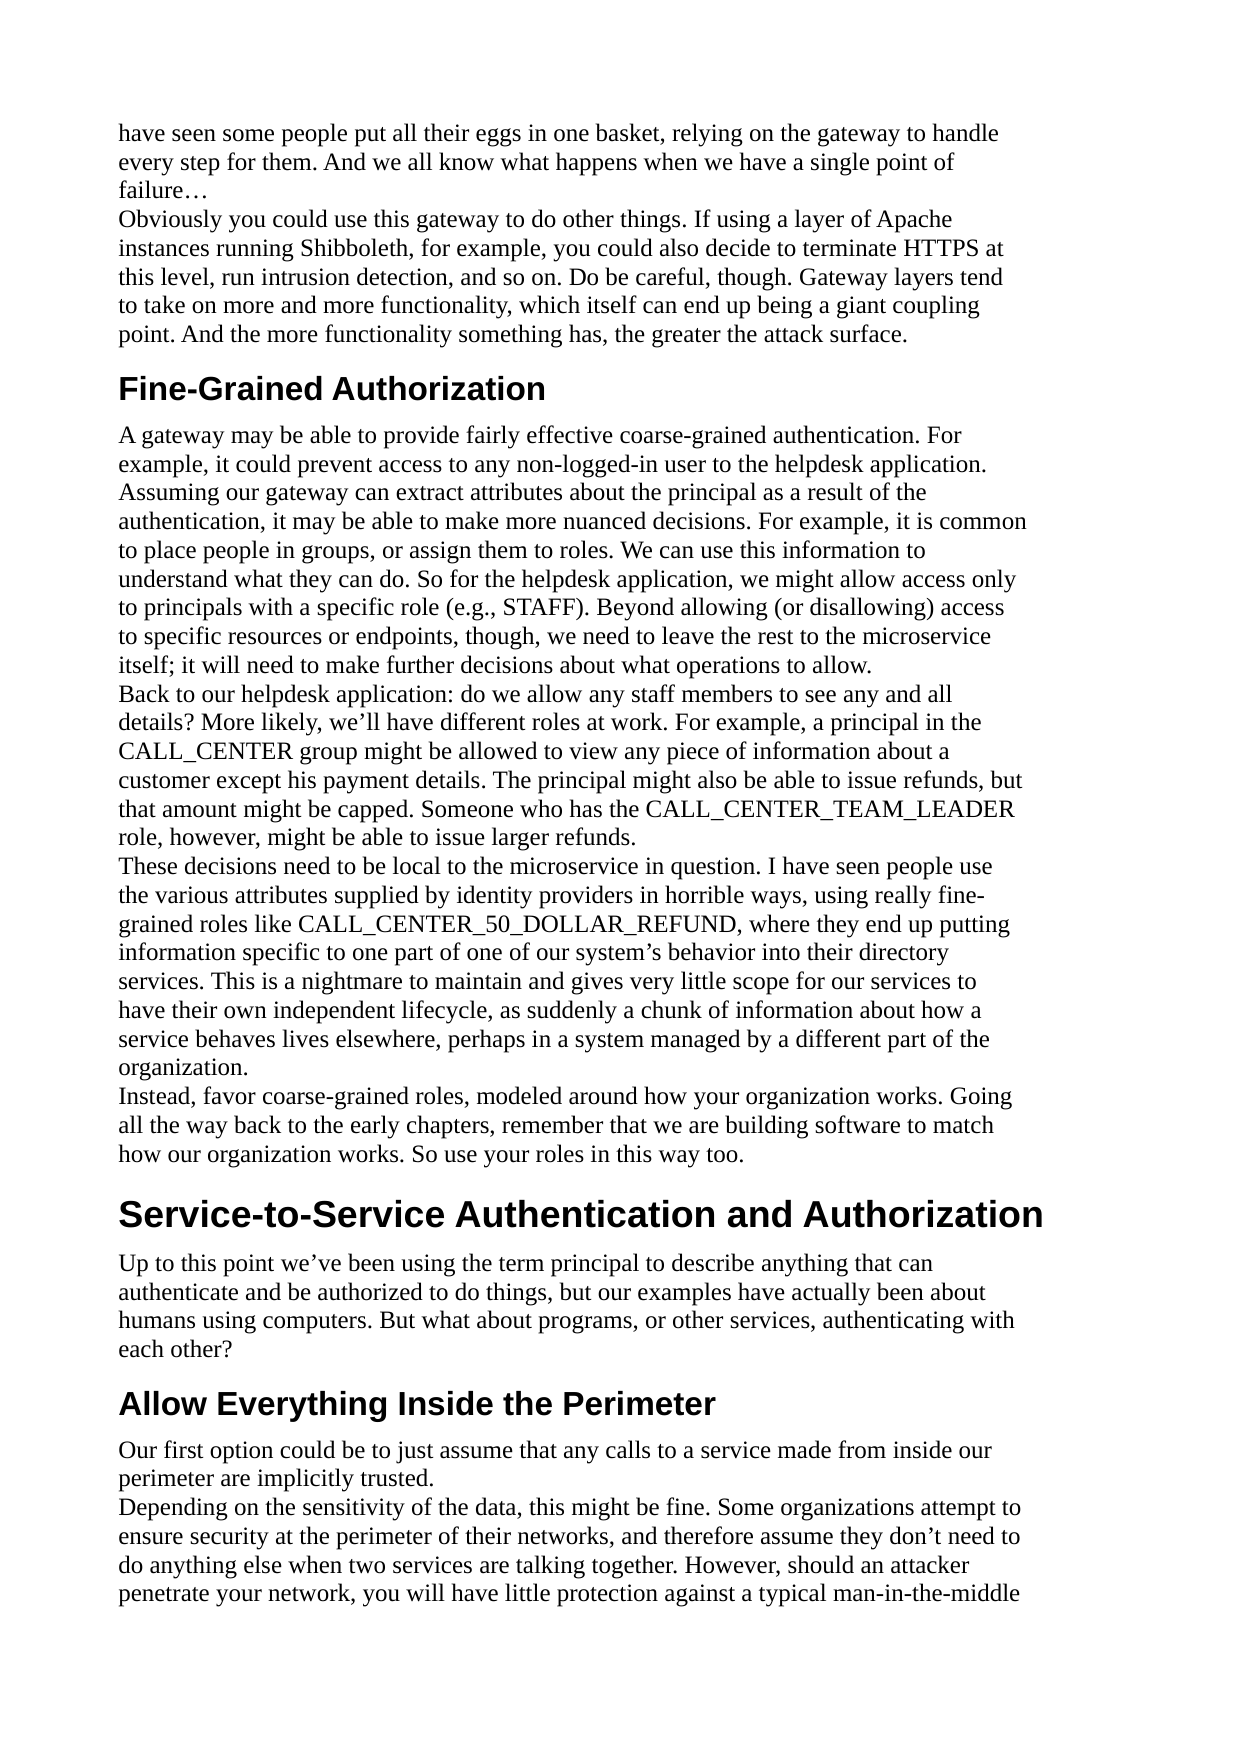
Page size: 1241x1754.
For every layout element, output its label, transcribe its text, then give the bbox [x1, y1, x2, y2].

text authenticate and be authorized to do things, but our examples have actually been about [118, 1277, 1122, 1306]
text every step for them. And we all know what happens when we have a single point of [118, 147, 1122, 176]
text Depending on the sensitivity of the data, this might be fine. Some organizations attempt to [118, 1492, 1122, 1521]
text Obviously you could use this gateway to do other things. If using a layer of Apache [118, 204, 1122, 233]
text Up to this point we’ve been using the term principal to describe anything that can [118, 1248, 1122, 1277]
text customer except his payment details. The principal might also be able to issue refunds, but [118, 765, 1122, 794]
text itself; it will need to make further decisions about what operations to allow. [118, 650, 1122, 679]
text to place people in groups, or assign them to roles. We can use this information to [118, 535, 1122, 564]
text service behaves lives elsewhere, perhaps in a system managed by a different part of the [118, 1024, 1122, 1052]
text Assuming our gateway can extract attributes about the principal as a result of the [118, 477, 1122, 506]
text These decisions need to be local to the microservice in question. I have seen people use [118, 851, 1122, 880]
text do anything else when two services are talking together. However, should an attacker [118, 1550, 1122, 1578]
text that amount might be capped. Someone who has the CALL_CENTER_TEAM_LEADER [118, 794, 1122, 822]
text CALL_CENTER group might be allowed to view any piece of information about a [118, 736, 1122, 765]
text have seen some people put all their eggs in one basket, relying on the gateway to handle [118, 118, 1122, 147]
text humans using computers. But what about programs, or other services, authenticating with [118, 1306, 1122, 1334]
subtitle Allow Everything Inside the Perimeter [118, 1384, 1122, 1422]
text authentication, it may be able to make more nuanced decisions. For example, it is common [118, 506, 1122, 535]
text all the way back to the early chapters, remember that we are building software to match [118, 1110, 1122, 1139]
text to principals with a specific role (e.g., STAFF). Beyond allowing (or disallowing) access [118, 592, 1122, 621]
text each other? [118, 1334, 1122, 1363]
text Instead, favor coarse-grained roles, modeled around how your organization works. Going [118, 1081, 1122, 1110]
text role, however, might be able to issue larger refunds. [118, 822, 1122, 851]
text perimeter are implicitly trusted. [118, 1463, 1122, 1492]
text organization. [118, 1052, 1122, 1081]
text this level, run intrusion detection, and so on. Do be careful, though. Gateway layers tend [118, 262, 1122, 291]
text Back to our helpdesk application: do we allow any staff members to see any and all [118, 679, 1122, 707]
text how our organization works. So use your roles in this way too. [118, 1139, 1122, 1167]
text understand what they can do. So for the helpdesk application, we might allow access only [118, 564, 1122, 592]
text to specific resources or endpoints, though, we need to leave the rest to the microservice [118, 621, 1122, 650]
text example, it could prevent access to any non-logged-in user to the helpdesk application. [118, 449, 1122, 477]
subtitle Service-to-Service Authentication and Authorization [118, 1192, 1122, 1236]
text Our first option could be to just assume that any calls to a service made from inside our [118, 1435, 1122, 1463]
text penetrate your network, you will have little protection against a typical man-in-the-middle [118, 1578, 1122, 1607]
text failure… [118, 176, 1122, 204]
text A gateway may be able to provide fairly effective coarse-grained authentication. For [118, 420, 1122, 449]
text ensure security at the perimeter of their networks, and therefore assume they don’t need to [118, 1521, 1122, 1550]
text to take on more and more functionality, which itself can end up being a giant coupling [118, 291, 1122, 319]
text grained roles like CALL_CENTER_50_DOLLAR_REFUND, where they end up putting [118, 909, 1122, 937]
text details? More likely, we’ll have different roles at work. For example, a principal in the [118, 707, 1122, 736]
text the various attributes supplied by identity providers in horrible ways, using really fine- [118, 880, 1122, 909]
text information specific to one part of one of our system’s behavior into their directory [118, 937, 1122, 966]
subtitle Fine-Grained Authorization [118, 369, 1122, 407]
text have their own independent lifecycle, as suddenly a chunk of information about how a [118, 995, 1122, 1024]
text services. This is a nightmare to maintain and gives very little scope for our services to [118, 966, 1122, 995]
text instances running Shibboleth, for example, you could also decide to terminate HTTPS at [118, 233, 1122, 262]
text point. And the more functionality something has, the greater the attack surface. [118, 319, 1122, 348]
